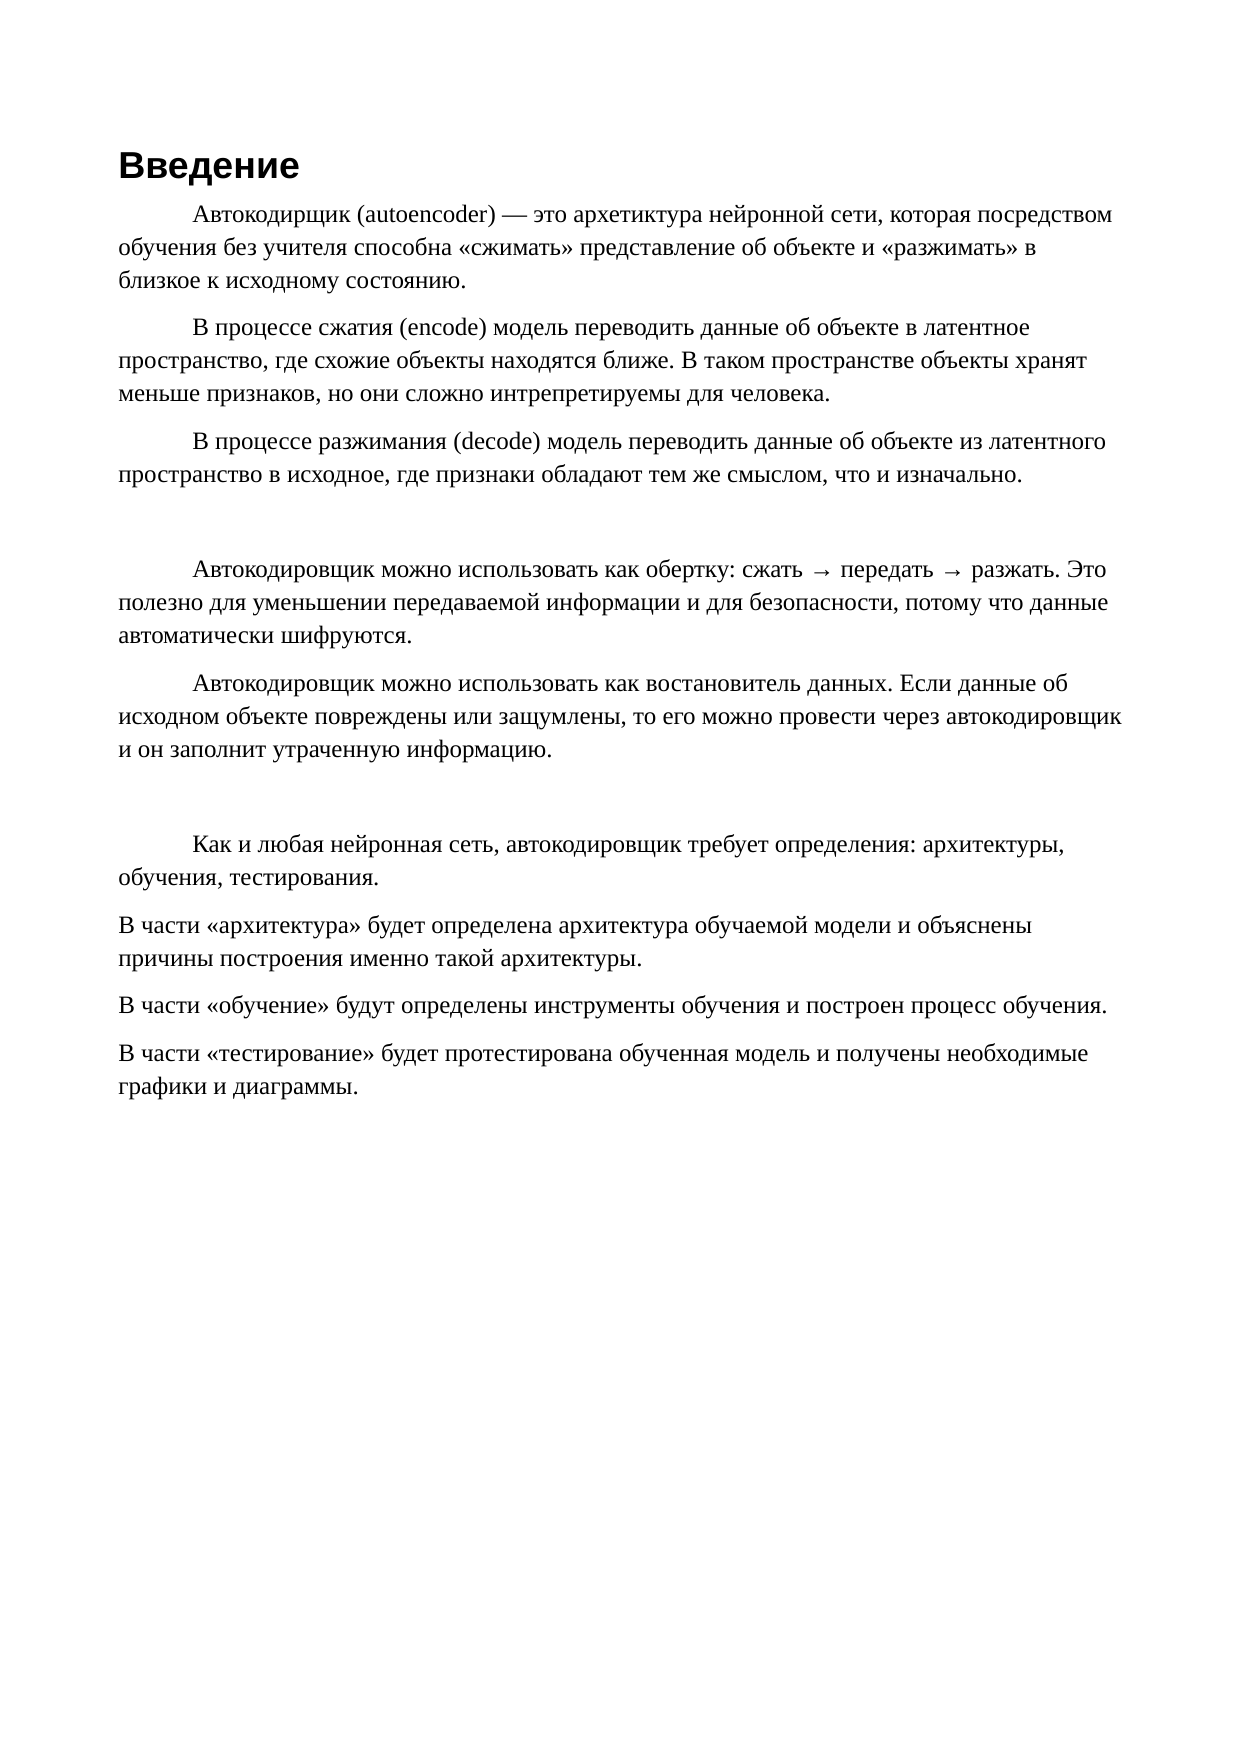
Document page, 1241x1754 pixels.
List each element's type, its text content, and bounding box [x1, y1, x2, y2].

text В части «тестирование» будет протестирована обученная модель и получены необходимые графики и диаграммы. [118, 1038, 1122, 1100]
text В процессе сжатия (encode) модель переводить данные об объекте в латентное пространство, где схожие объекты находятся ближе. В таком пространстве объекты хранят меньше признаков, но они сложно интрепретируемы для человека. [118, 312, 1122, 407]
text Как и любая нейронная сеть, автокодировщик требует определения: архитектуры, обучения, тестирования. [118, 829, 1122, 891]
text В части «обучение» будут определены инструменты обучения и построен процесс обучения. [118, 990, 1122, 1019]
text В процессе разжимания (decode) модель переводить данные об объекте из латентного пространство в исходное, где признаки обладают тем же смыслом, что и изначально. [118, 426, 1122, 488]
text В части «архитектура» будет определена архитектура обучаемой модели и объяснены причины построения именно такой архитектуры. [118, 910, 1122, 972]
text Автокодировщик можно использовать как обертку: сжать → передать → разжать. Это полезно для уменьшении передаваемой информации и для безопасности, потому что данные автоматически шифруются. [118, 554, 1122, 649]
subtitle Введение [118, 143, 1122, 186]
text Автокодировщик можно использовать как востановитель данных. Если данные об исходном объекте повреждены или защумлены, то его можно провести через автокодировщик и он заполнит утраченную информацию. [118, 668, 1122, 763]
text Автокодирщик (autoencoder) — это архетиктура нейронной сети, которая посредством обучения без учителя способна «сжимать» представление об объекте и «разжимать» в близкое к исходному состоянию. [118, 199, 1122, 293]
